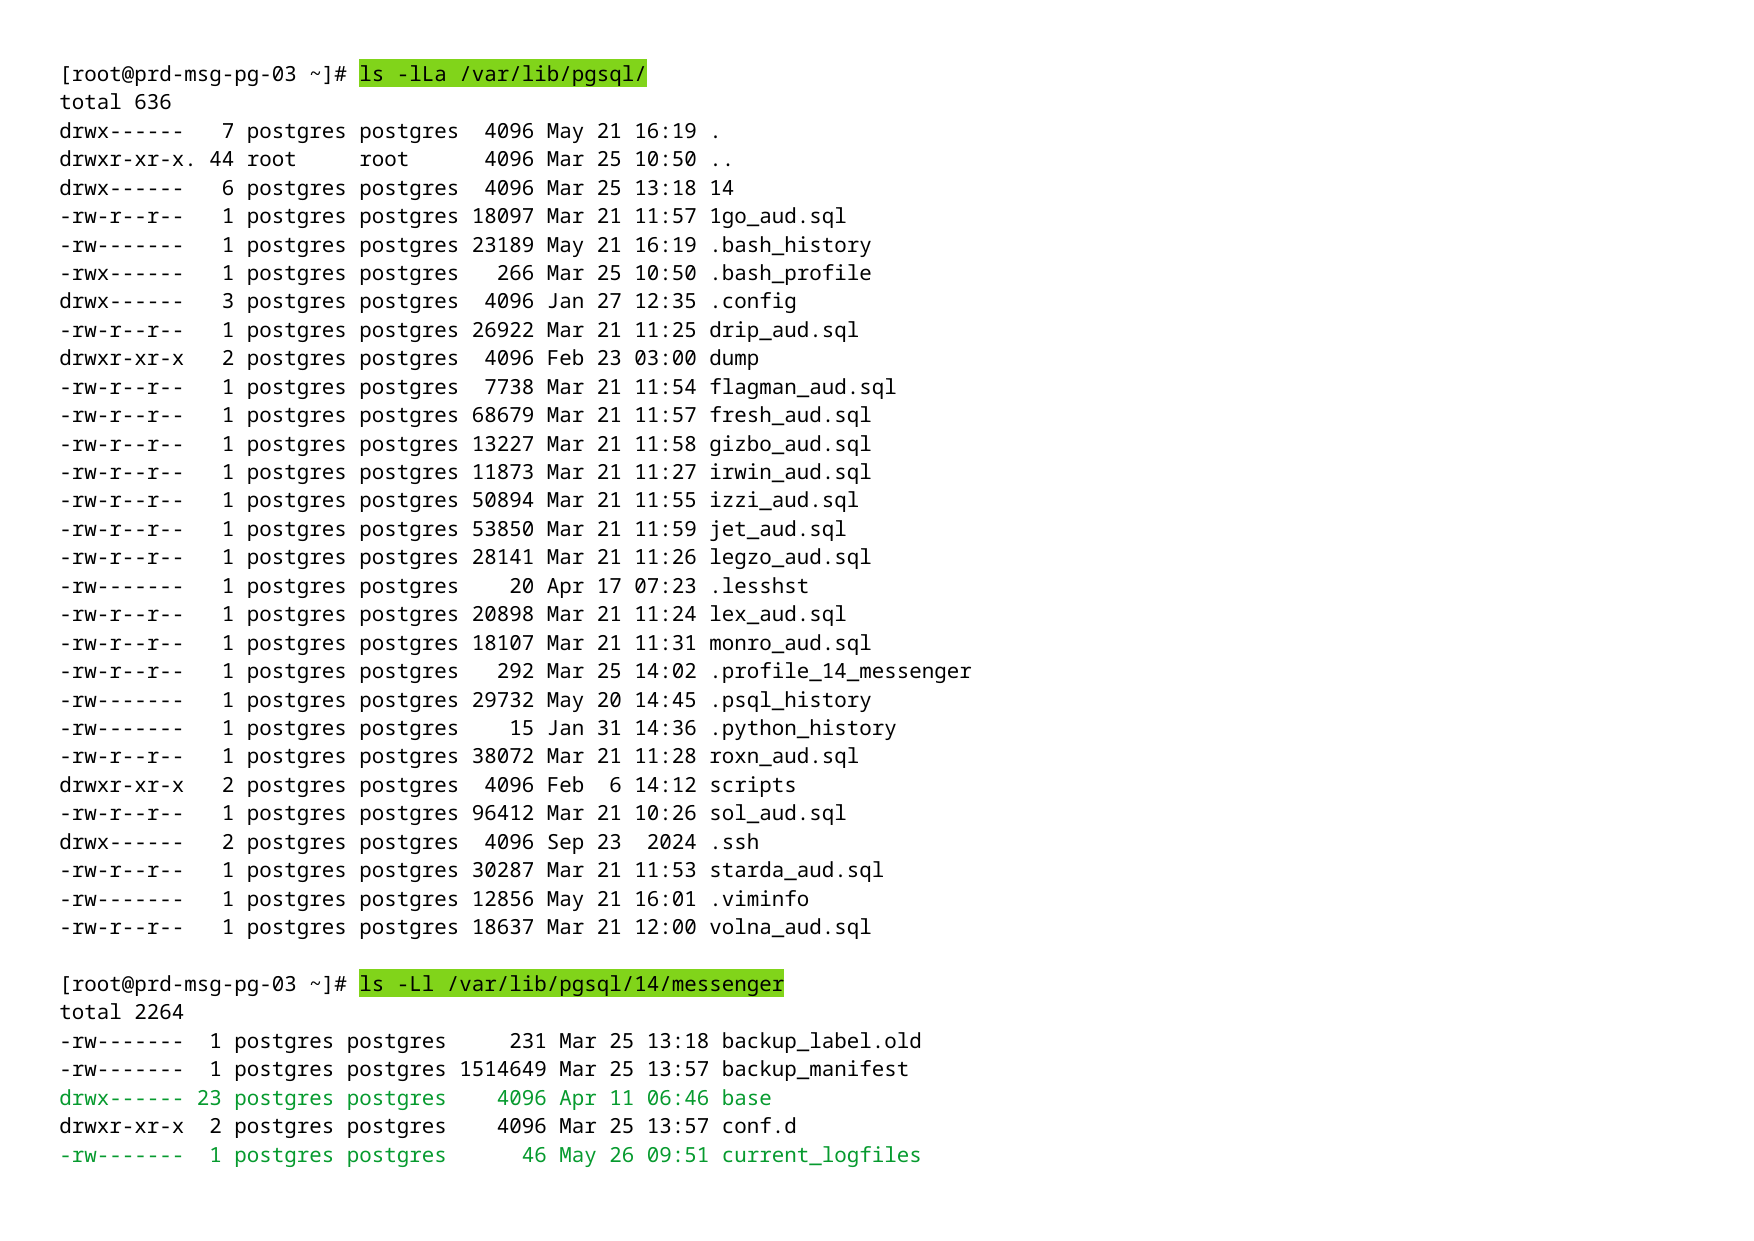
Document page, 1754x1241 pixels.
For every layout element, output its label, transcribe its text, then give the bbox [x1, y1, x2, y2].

text -rw------- 1 postgres postgres 46 May 26 09:51 current_logfiles [59, 1140, 1695, 1168]
text [root@prd-msg-pg-03 ~]# ls -Ll /var/lib/pgsql/14/messenger [59, 969, 1695, 997]
text -rw-r--r-- 1 postgres postgres 50894 Mar 21 11:55 izzi_aud.sql [59, 486, 1695, 514]
text -rw------- 1 postgres postgres 12856 May 21 16:01 .viminfo [59, 884, 1695, 912]
text -rw-r--r-- 1 postgres postgres 20898 Mar 21 11:24 lex_aud.sql [59, 599, 1695, 628]
text drwxr-xr-x 2 postgres postgres 4096 Mar 25 13:57 conf.d [59, 1111, 1695, 1140]
text -rw------- 1 postgres postgres 23189 May 21 16:19 .bash_history [59, 230, 1695, 258]
text -rw-r--r-- 1 postgres postgres 18637 Mar 21 12:00 volna_aud.sql [59, 912, 1695, 941]
text total 636 [59, 87, 1695, 116]
text -rw-r--r-- 1 postgres postgres 26922 Mar 21 11:25 drip_aud.sql [59, 315, 1695, 343]
text drwx------ 3 postgres postgres 4096 Jan 27 12:35 .config [59, 287, 1695, 315]
text -rwx------ 1 postgres postgres 266 Mar 25 10:50 .bash_profile [59, 258, 1695, 287]
text -rw-r--r-- 1 postgres postgres 292 Mar 25 14:02 .profile_14_messenger [59, 656, 1695, 685]
text -rw------- 1 postgres postgres 231 Mar 25 13:18 backup_label.old [59, 1026, 1695, 1054]
text -rw-r--r-- 1 postgres postgres 53850 Mar 21 11:59 jet_aud.sql [59, 514, 1695, 542]
text drwxr-xr-x 2 postgres postgres 4096 Feb 23 03:00 dump [59, 343, 1695, 372]
text -rw-r--r-- 1 postgres postgres 38072 Mar 21 11:28 roxn_aud.sql [59, 742, 1695, 770]
text [root@prd-msg-pg-03 ~]# ls -lLa /var/lib/pgsql/ [59, 59, 1695, 87]
text drwx------ 7 postgres postgres 4096 May 21 16:19 . [59, 116, 1695, 144]
text -rw-r--r-- 1 postgres postgres 28141 Mar 21 11:26 legzo_aud.sql [59, 542, 1695, 571]
text drwx------ 23 postgres postgres 4096 Apr 11 06:46 base [59, 1083, 1695, 1111]
text -rw-r--r-- 1 postgres postgres 68679 Mar 21 11:57 fresh_aud.sql [59, 400, 1695, 429]
text -rw-r--r-- 1 postgres postgres 13227 Mar 21 11:58 gizbo_aud.sql [59, 429, 1695, 457]
text -rw------- 1 postgres postgres 15 Jan 31 14:36 .python_history [59, 713, 1695, 742]
text -rw-r--r-- 1 postgres postgres 18097 Mar 21 11:57 1go_aud.sql [59, 201, 1695, 230]
text drwxr-xr-x 2 postgres postgres 4096 Feb 6 14:12 scripts [59, 770, 1695, 798]
text total 2264 [59, 997, 1695, 1026]
text -rw-r--r-- 1 postgres postgres 30287 Mar 21 11:53 starda_aud.sql [59, 855, 1695, 884]
text -rw------- 1 postgres postgres 29732 May 20 14:45 .psql_history [59, 685, 1695, 713]
text drwxr-xr-x. 44 root root 4096 Mar 25 10:50 .. [59, 144, 1695, 173]
text -rw------- 1 postgres postgres 20 Apr 17 07:23 .lesshst [59, 571, 1695, 599]
text -rw------- 1 postgres postgres 1514649 Mar 25 13:57 backup_manifest [59, 1054, 1695, 1083]
text -rw-r--r-- 1 postgres postgres 11873 Mar 21 11:27 irwin_aud.sql [59, 457, 1695, 486]
text drwx------ 6 postgres postgres 4096 Mar 25 13:18 14 [59, 173, 1695, 201]
text -rw-r--r-- 1 postgres postgres 18107 Mar 21 11:31 monro_aud.sql [59, 628, 1695, 656]
text -rw-r--r-- 1 postgres postgres 96412 Mar 21 10:26 sol_aud.sql [59, 798, 1695, 827]
text drwx------ 2 postgres postgres 4096 Sep 23 2024 .ssh [59, 827, 1695, 855]
text -rw-r--r-- 1 postgres postgres 7738 Mar 21 11:54 flagman_aud.sql [59, 372, 1695, 400]
